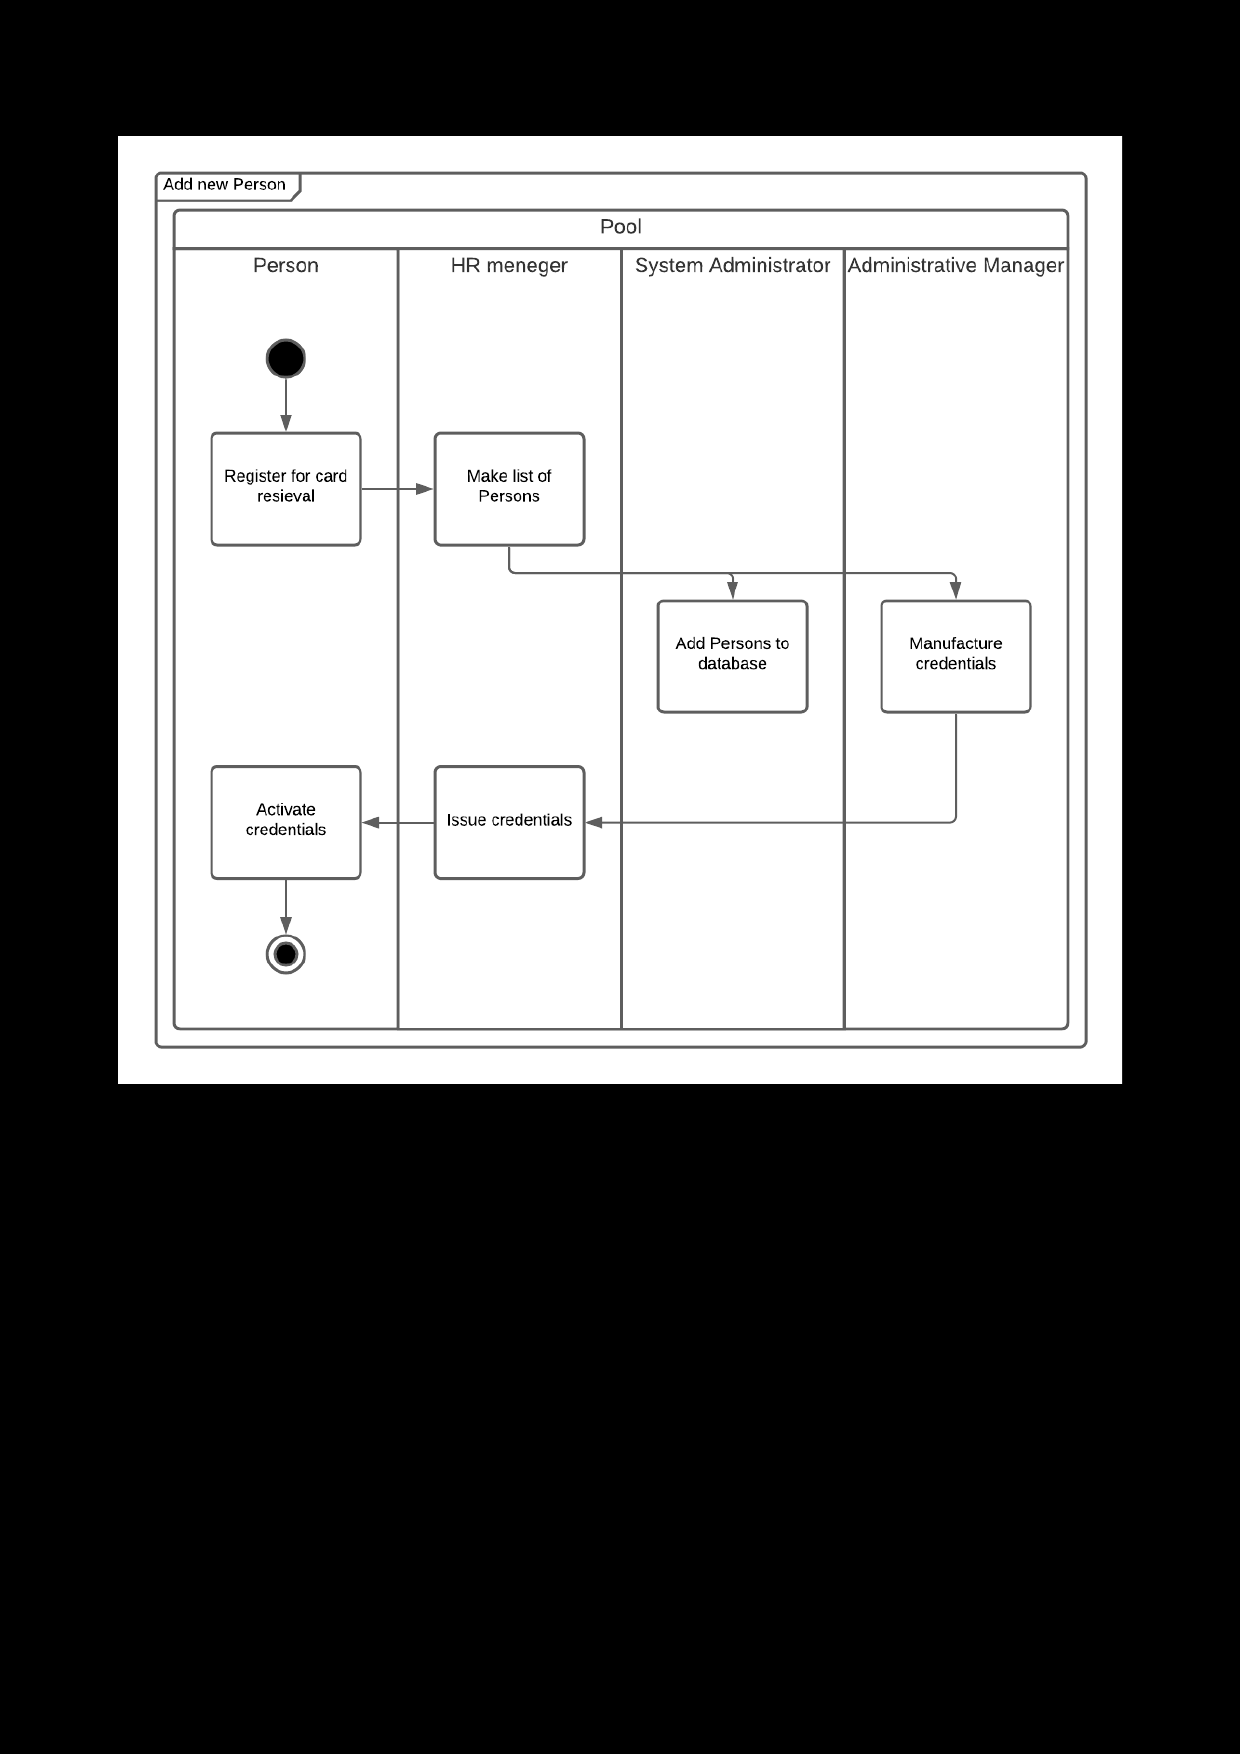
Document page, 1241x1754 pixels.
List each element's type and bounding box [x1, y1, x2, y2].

picture [118, 136, 1123, 1084]
